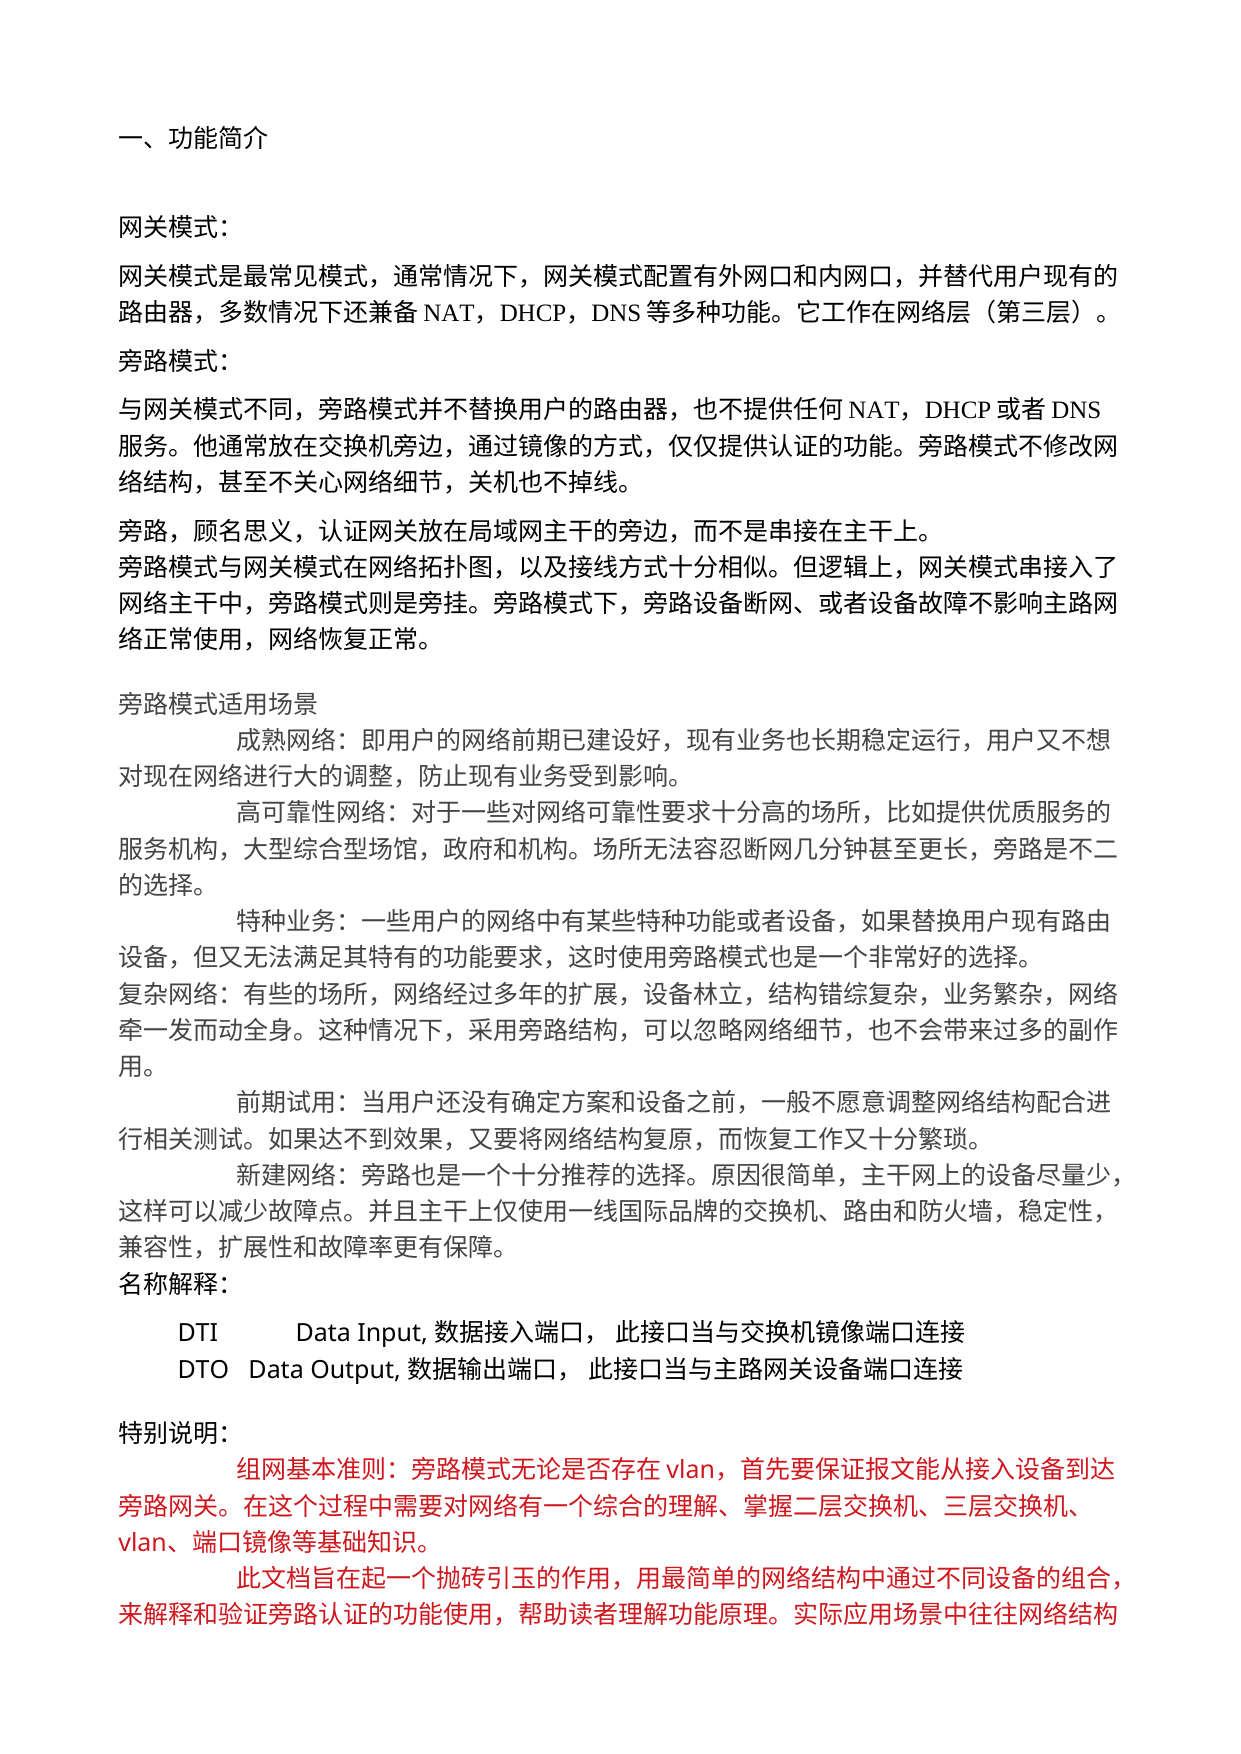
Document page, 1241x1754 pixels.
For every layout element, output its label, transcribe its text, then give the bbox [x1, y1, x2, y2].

text 特别说明： [118, 1413, 1122, 1450]
text 旁路模式与网关模式在网络拓扑图，以及接线方式十分相似。但逻辑上，网关模式串接入了网络主干中，旁路模式则是旁挂。旁路模式下，旁路设备断网、或者设备故障不影响主路网络正常使用，网络恢复正常。 [118, 547, 1122, 656]
text 网关模式： [118, 207, 1122, 244]
text 旁路，顾名思义，认证网关放在局域网主干的旁边，而不是串接在主干上。 [118, 511, 1122, 547]
text 高可靠性网络：对于一些对网络可靠性要求十分高的场所，比如提供优质服务的服务机构，大型综合型场馆，政府和机构。场所无法容忍断网几分钟甚至更长，旁路是不二的选择。 [118, 793, 1122, 902]
text 旁路模式： [118, 341, 1122, 377]
text 成熟网络：即用户的网络前期已建设好，现有业务也长期稳定运行，用户又不想对现在网络进行大的调整，防止现有业务受到影响。 [118, 720, 1122, 793]
text 新建网络：旁路也是一个十分推荐的选择。原因很简单，主干网上的设备尽量少，这样可以减少故障点。并且主干上仅使用一线国际品牌的交换机、路由和防火墙，稳定性，兼容性，扩展性和故障率更有保障。 [118, 1155, 1122, 1264]
text 特种业务：一些用户的网络中有某些特种功能或者设备，如果替换用户现有路由设备，但又无法满足其特有的功能要求，这时使用旁路模式也是一个非常好的选择。 [118, 902, 1122, 974]
text 此文档旨在起一个抛砖引玉的作用，用最简单的网络结构中通过不同设备的组合，来解释和验证旁路认证的功能使用，帮助读者理解功能原理。实际应用场景中往往网络结构比我们的例子复杂得多，这个时候需要网络设计人员根据其原理，灵活规划和实施。 [118, 1558, 1122, 1631]
text DTI Data Input, 数据接入端口， 此接口当与交换机镜像端口连接 [177, 1313, 1122, 1349]
text 组网基本准则：旁路模式无论是否存在vlan，首先要保证报文能从接入设备到达旁路网关。在这个过程中需要对网络有一个综合的理解、掌握二层交换机、三层交换机、vlan、端口镜像等基础知识。 [118, 1450, 1122, 1558]
text 前期试用：当用户还没有确定方案和设备之前，一般不愿意调整网络结构配合进行相关测试。如果达不到效果，又要将网络结构复原，而恢复工作又十分繁琐。 [118, 1083, 1122, 1155]
text 与网关模式不同，旁路模式并不替换用户的路由器，也不提供任何NAT，DHCP或者DNS服务。他通常放在交换机旁边，通过镜像的方式，仅仅提供认证的功能。旁路模式不修改网络结构，甚至不关心网络细节，关机也不掉线。 [118, 390, 1122, 499]
text 旁路模式适用场景 [118, 684, 1122, 720]
text 复杂网络：有些的场所，网络经过多年的扩展，设备林立，结构错综复杂，业务繁杂，网络牵一发而动全身。这种情况下，采用旁路结构，可以忽略网络细节，也不会带来过多的副作用。 [118, 974, 1122, 1083]
text 网关模式是最常见模式，通常情况下，网关模式配置有外网口和内网口，并替代用户现有的路由器，多数情况下还兼备NAT，DHCP，DNS等多种功能。它工作在网络层（第三层）。 [118, 256, 1122, 329]
text 名称解释： [118, 1264, 1122, 1300]
text 一、功能简介 [118, 118, 1122, 154]
text DTO Data Output, 数据输出端口， 此接口当与主路网关设备端口连接 [177, 1349, 1122, 1385]
